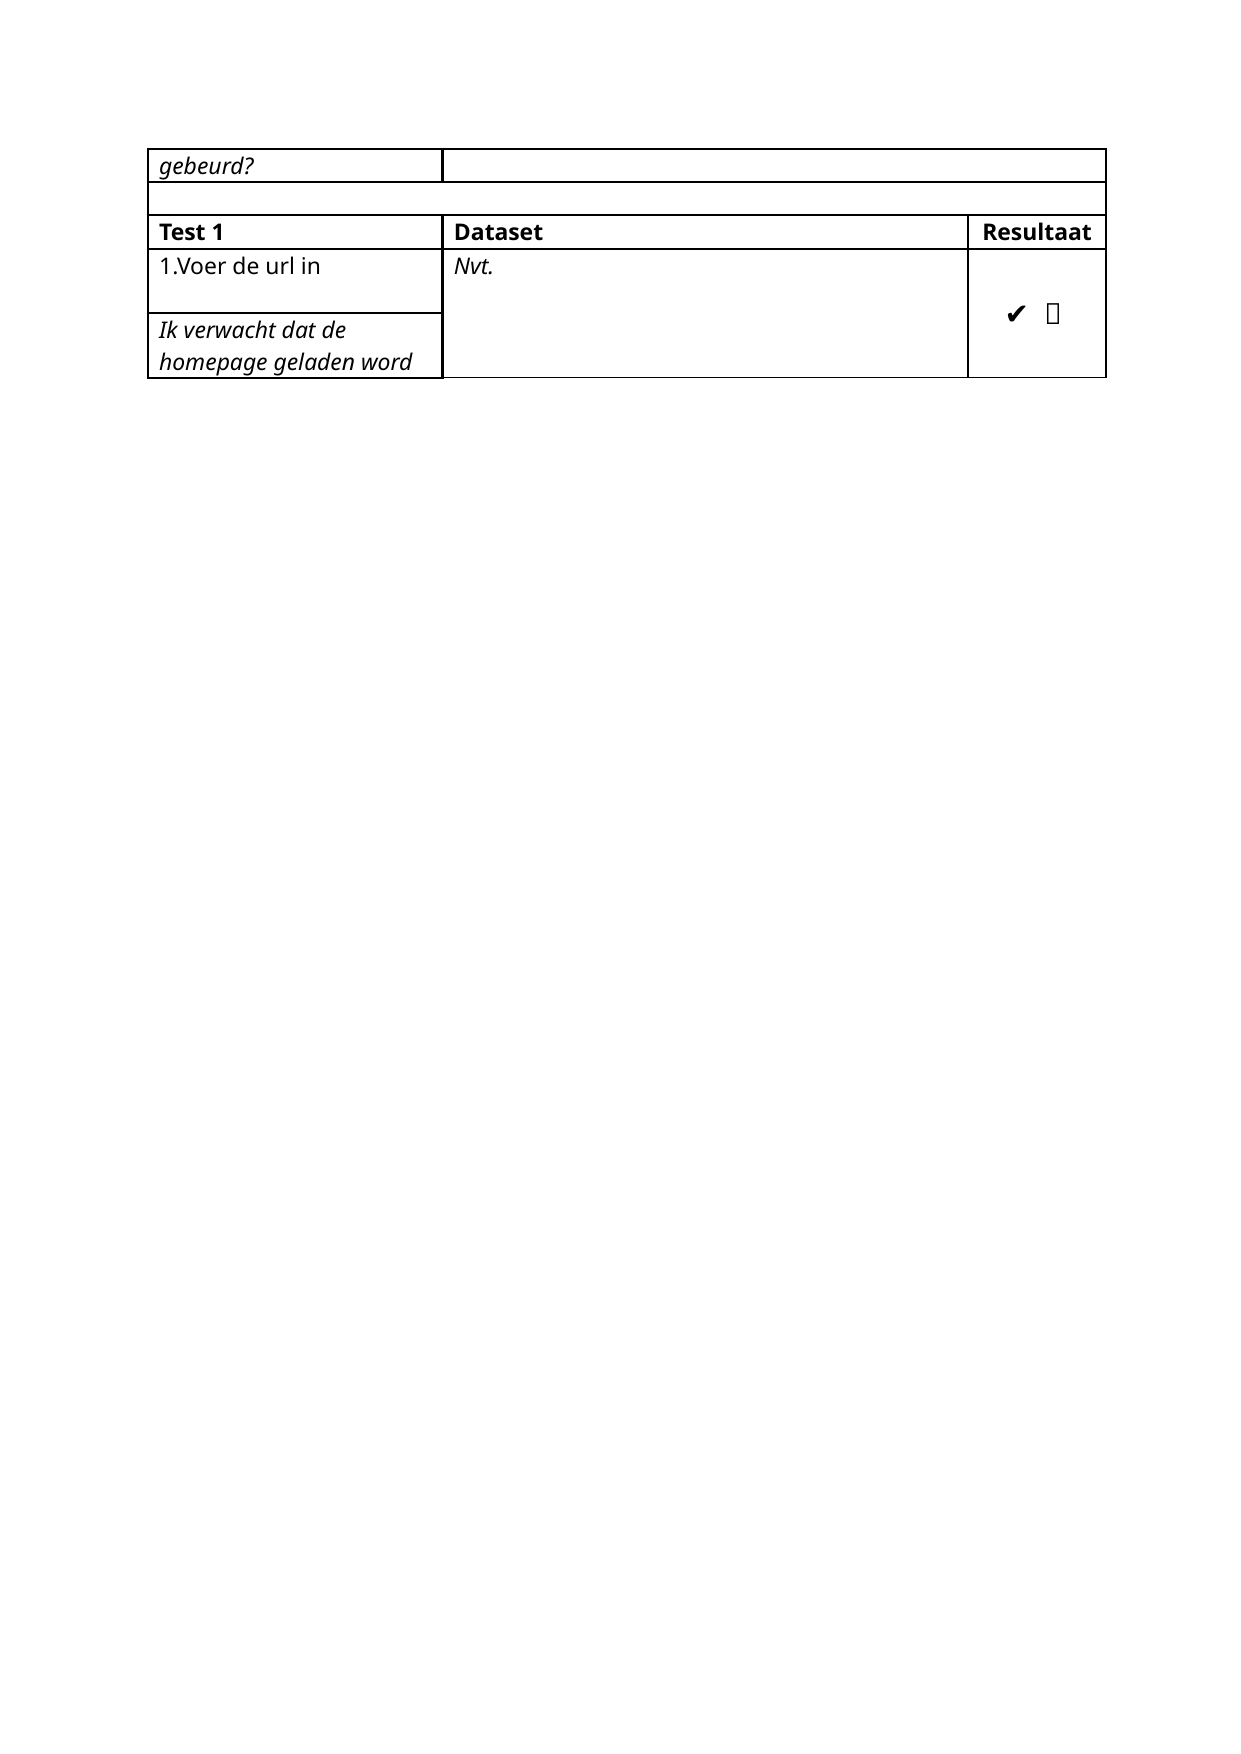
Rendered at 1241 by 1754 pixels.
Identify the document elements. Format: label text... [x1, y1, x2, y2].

table_cell gebeurd? [149, 150, 441, 181]
table_cell [149, 183, 1105, 214]
table_cell Ik verwacht dat de homepage geladen word [149, 314, 441, 377]
table_cell Dataset [444, 216, 967, 248]
table_cell [444, 150, 1105, 181]
table_cell Resultaat [969, 216, 1105, 248]
table_cell 1.Voer de url in [149, 250, 441, 312]
table_cell Nvt. [444, 250, 967, 377]
table_cell Test 1 [149, 216, 441, 248]
table_cell ✔ ❌ [969, 250, 1105, 377]
